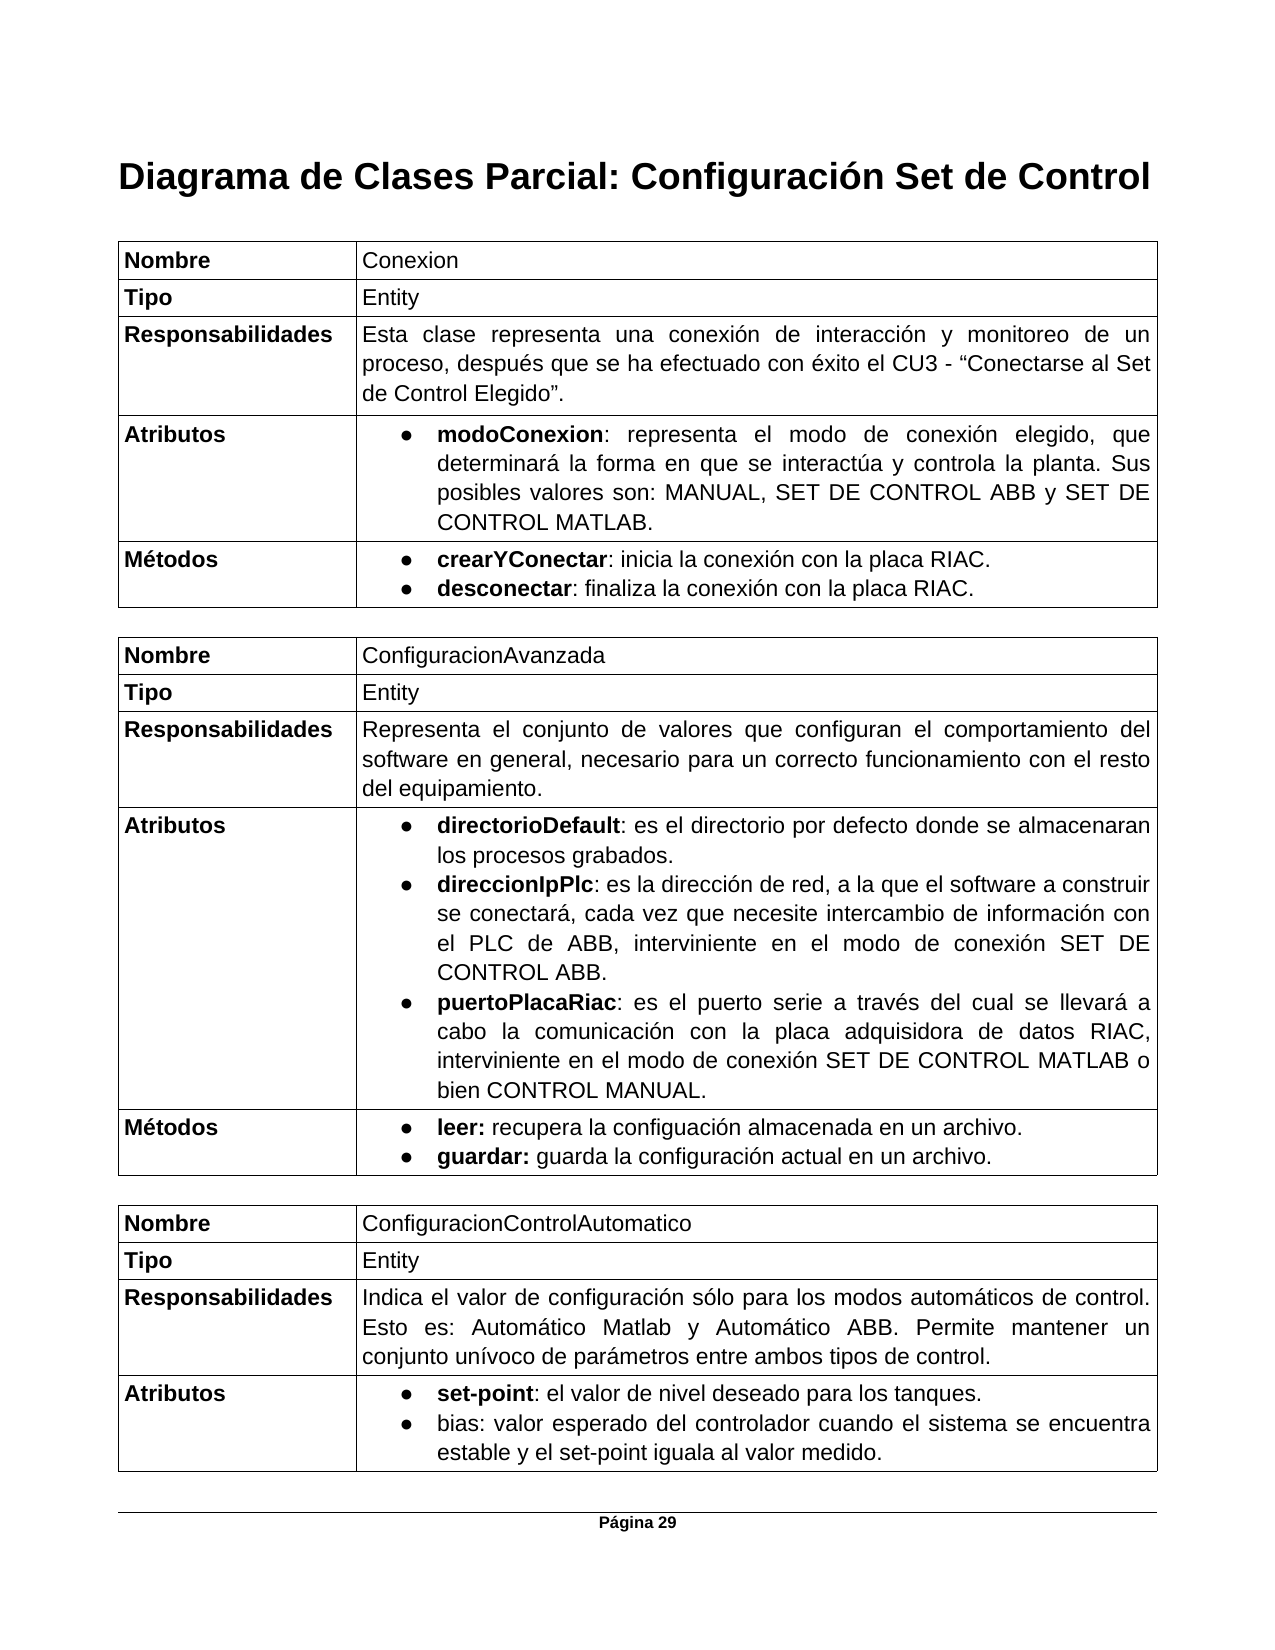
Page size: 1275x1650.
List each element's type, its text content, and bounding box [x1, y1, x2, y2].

subtitle Diagrama de Clases Parcial: Configuración Set de Control [118, 156, 1157, 197]
table_cell directorioDefault: es el directorio por defecto donde se almacenaran los procesos grabados. direccionIpPlc: es la dirección de red, a la que el software a construir se conectará, cada vez que necesite intercambio de información con el PLC de ABB, interviniente en el modo de conexión SET DE CONTROL ABB. puertoPlacaRiac: es el puerto serie a través del cual se llevará a cabo la comunicación con la placa adquisidora de datos RIAC, interviniente en el modo de conexión SET DE CONTROL MATLAB o bien CONTROL MANUAL. [357, 808, 1157, 1109]
table_cell Entity [357, 675, 1157, 711]
table_cell Métodos [119, 1110, 356, 1175]
table_cell Entity [357, 280, 1157, 316]
table_cell Esta clase representa una conexión de interacción y monitoreo de un proceso, después que se ha efectuado con éxito el CU3 - “Conectarse al Set de Control Elegido”. [357, 317, 1157, 415]
table_cell modoConexion: representa el modo de conexión elegido, que determinará la forma en que se interactúa y controla la planta. Sus posibles valores son: MANUAL, SET DE CONTROL ABB y SET DE CONTROL MATLAB. [357, 416, 1157, 541]
table_header Conexion [357, 242, 1157, 279]
table_cell Tipo [119, 280, 356, 316]
table_cell Tipo [119, 675, 356, 711]
table_cell Tipo [119, 1243, 356, 1279]
table_header Nombre [119, 638, 356, 674]
table_header Nombre [119, 1206, 356, 1242]
table_cell Métodos [119, 542, 356, 607]
table_header ConfiguracionAvanzada [357, 638, 1157, 674]
table_cell Responsabilidades [119, 1280, 356, 1375]
table_cell Indica el valor de configuración sólo para los modos automáticos de control. Esto es: Automático Matlab y Automático ABB. Permite mantener un conjunto unívoco de parámetros entre ambos tipos de control. [357, 1280, 1157, 1375]
table_cell Atributos [119, 1376, 356, 1471]
table_header ConfiguracionControlAutomatico [357, 1206, 1157, 1242]
table_cell leer: recupera la configuación almacenada en un archivo. guardar: guarda la configuración actual en un archivo. [357, 1110, 1157, 1175]
table_cell Atributos [119, 416, 356, 541]
table_cell Responsabilidades [119, 712, 356, 807]
table_cell Atributos [119, 808, 356, 1109]
table_cell set-point: el valor de nivel deseado para los tanques. bias: valor esperado del controlador cuando el sistema se encuentra estable y el set-point iguala al valor medido. kc: constante de ganancia del controlador PID. ti: constante de integración del controlador PID. td constante derivativa del controlador PID. [357, 1376, 1157, 1471]
table_cell Representa el conjunto de valores que configuran el comportamiento del software en general, necesario para un correcto funcionamiento con el resto del equipamiento. [357, 712, 1157, 807]
table_cell Responsabilidades [119, 317, 356, 415]
table_header Nombre [119, 242, 356, 279]
table_cell crearYConectar: inicia la conexión con la placa RIAC. desconectar: finaliza la conexión con la placa RIAC. [357, 542, 1157, 607]
table_cell Entity [357, 1243, 1157, 1279]
